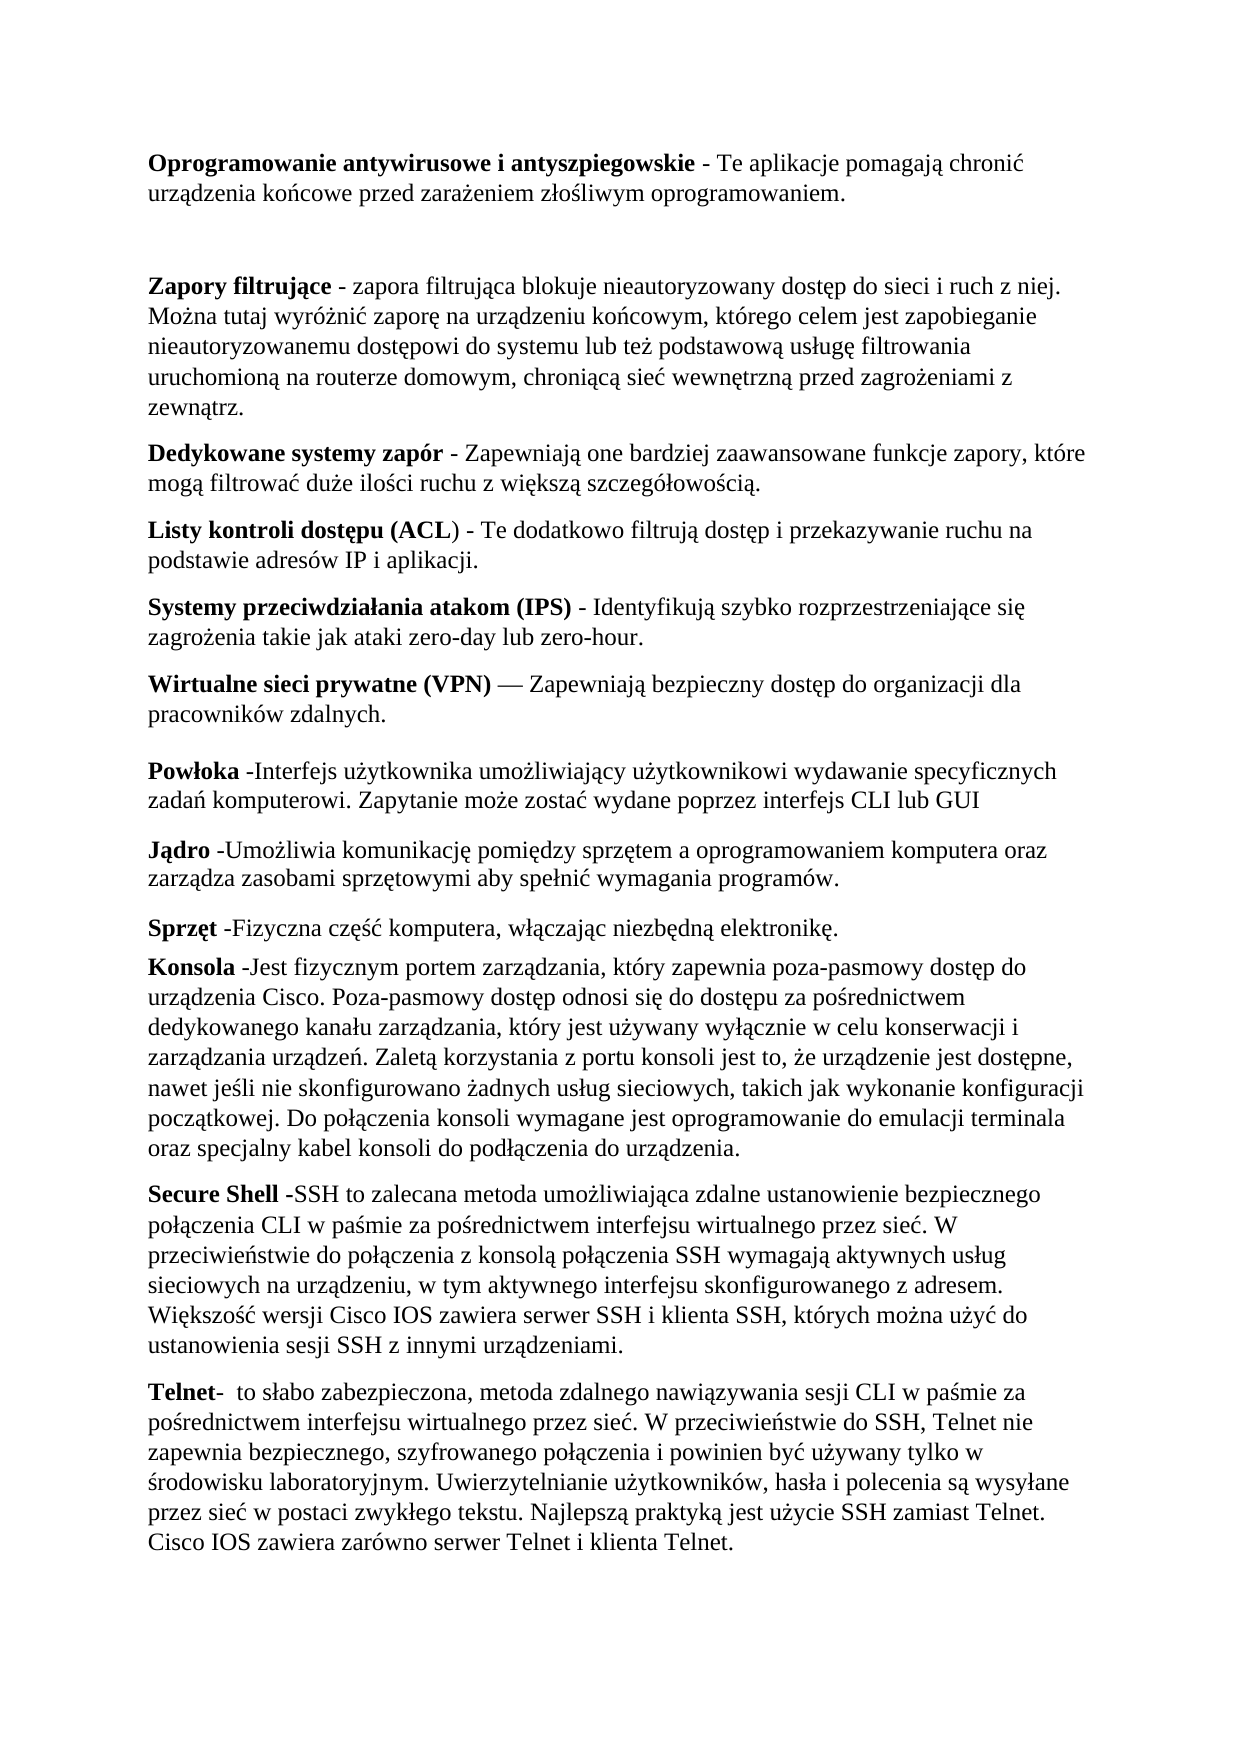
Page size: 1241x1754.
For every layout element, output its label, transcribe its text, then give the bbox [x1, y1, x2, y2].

text Jądro -Umożliwia komunikację pomiędzy sprzętem a oprogramowaniem komputera oraz zarządza zasobami sprzętowymi aby spełnić wymagania programów. [148, 835, 1093, 892]
text Konsola -Jest fizycznym portem zarządzania, który zapewnia poza-pasmowy dostęp do urządzenia Cisco. Poza-pasmowy dostęp odnosi się do dostępu za pośrednictwem dedykowanego kanału zarządzania, który jest używany wyłącznie w celu konserwacji i zarządzania urządzeń. Zaletą korzystania z portu konsoli jest to, że urządzenie jest dostępne, nawet jeśli nie skonfigurowano żadnych usług sieciowych, takich jak wykonanie konfiguracji początkowej. Do połączenia konsoli wymagane jest oprogramowanie do emulacji terminala oraz specjalny kabel konsoli do podłączenia do urządzenia. [148, 952, 1093, 1162]
text Sprzęt -Fizyczna część komputera, włączając niezbędną elektronikę. [148, 913, 1093, 942]
text Oprogramowanie antywirusowe i antyszpiegowskie - Te aplikacje pomagają chronić urządzenia końcowe przed zarażeniem złośliwym oprogramowaniem. [148, 148, 1093, 206]
text Powłoka -Interfejs użytkownika umożliwiający użytkownikowi wydawanie specyficznych zadań komputerowi. Zapytanie może zostać wydane poprzez interfejs CLI lub GUI [148, 756, 1093, 814]
text Zapory filtrujące - zapora filtrująca blokuje nieautoryzowany dostęp do sieci i ruch z niej. Można tutaj wyróżnić zaporę na urządzeniu końcowym, którego celem jest zapobieganie nieautoryzowanemu dostępowi do systemu lub też podstawową usługę filtrowania uruchomioną na routerze domowym, chroniącą sieć wewnętrzną przed zagrożeniami z zewnątrz. [148, 271, 1093, 420]
text Wirtualne sieci prywatne (VPN) — Zapewniają bezpieczny dostęp do organizacji dla pracowników zdalnych. [148, 669, 1093, 728]
text Secure Shell -SSH to zalecana metoda umożliwiająca zdalne ustanowienie bezpiecznego połączenia CLI w paśmie za pośrednictwem interfejsu wirtualnego przez sieć. W przeciwieństwie do połączenia z konsolą połączenia SSH wymagają aktywnych usług sieciowych na urządzeniu, w tym aktywnego interfejsu skonfigurowanego z adresem. Większość wersji Cisco IOS zawiera serwer SSH i klienta SSH, których można użyć do ustanowienia sesji SSH z innymi urządzeniami. [148, 1179, 1093, 1359]
text Systemy przeciwdziałania atakom (IPS) - Identyfikują szybko rozprzestrzeniające się zagrożenia takie jak ataki zero-day lub zero-hour. [148, 592, 1093, 651]
text Dedykowane systemy zapór - Zapewniają one bardziej zaawansowane funkcje zapory, które mogą filtrować duże ilości ruchu z większą szczegółowością. [148, 438, 1093, 497]
text Listy kontroli dostępu (ACL) - Te dodatkowo filtrują dostęp i przekazywanie ruchu na podstawie adresów IP i aplikacji. [148, 515, 1093, 574]
text Telnet- to słabo zabezpieczona, metoda zdalnego nawiązywania sesji CLI w paśmie za pośrednictwem interfejsu wirtualnego przez sieć. W przeciwieństwie do SSH, Telnet nie zapewnia bezpiecznego, szyfrowanego połączenia i powinien być używany tylko w środowisku laboratoryjnym. Uwierzytelnianie użytkowników, hasła i polecenia są wysyłane przez sieć w postaci zwykłego tekstu. Najlepszą praktyką jest użycie SSH zamiast Telnet. Cisco IOS zawiera zarówno serwer Telnet i klienta Telnet. [148, 1377, 1093, 1556]
